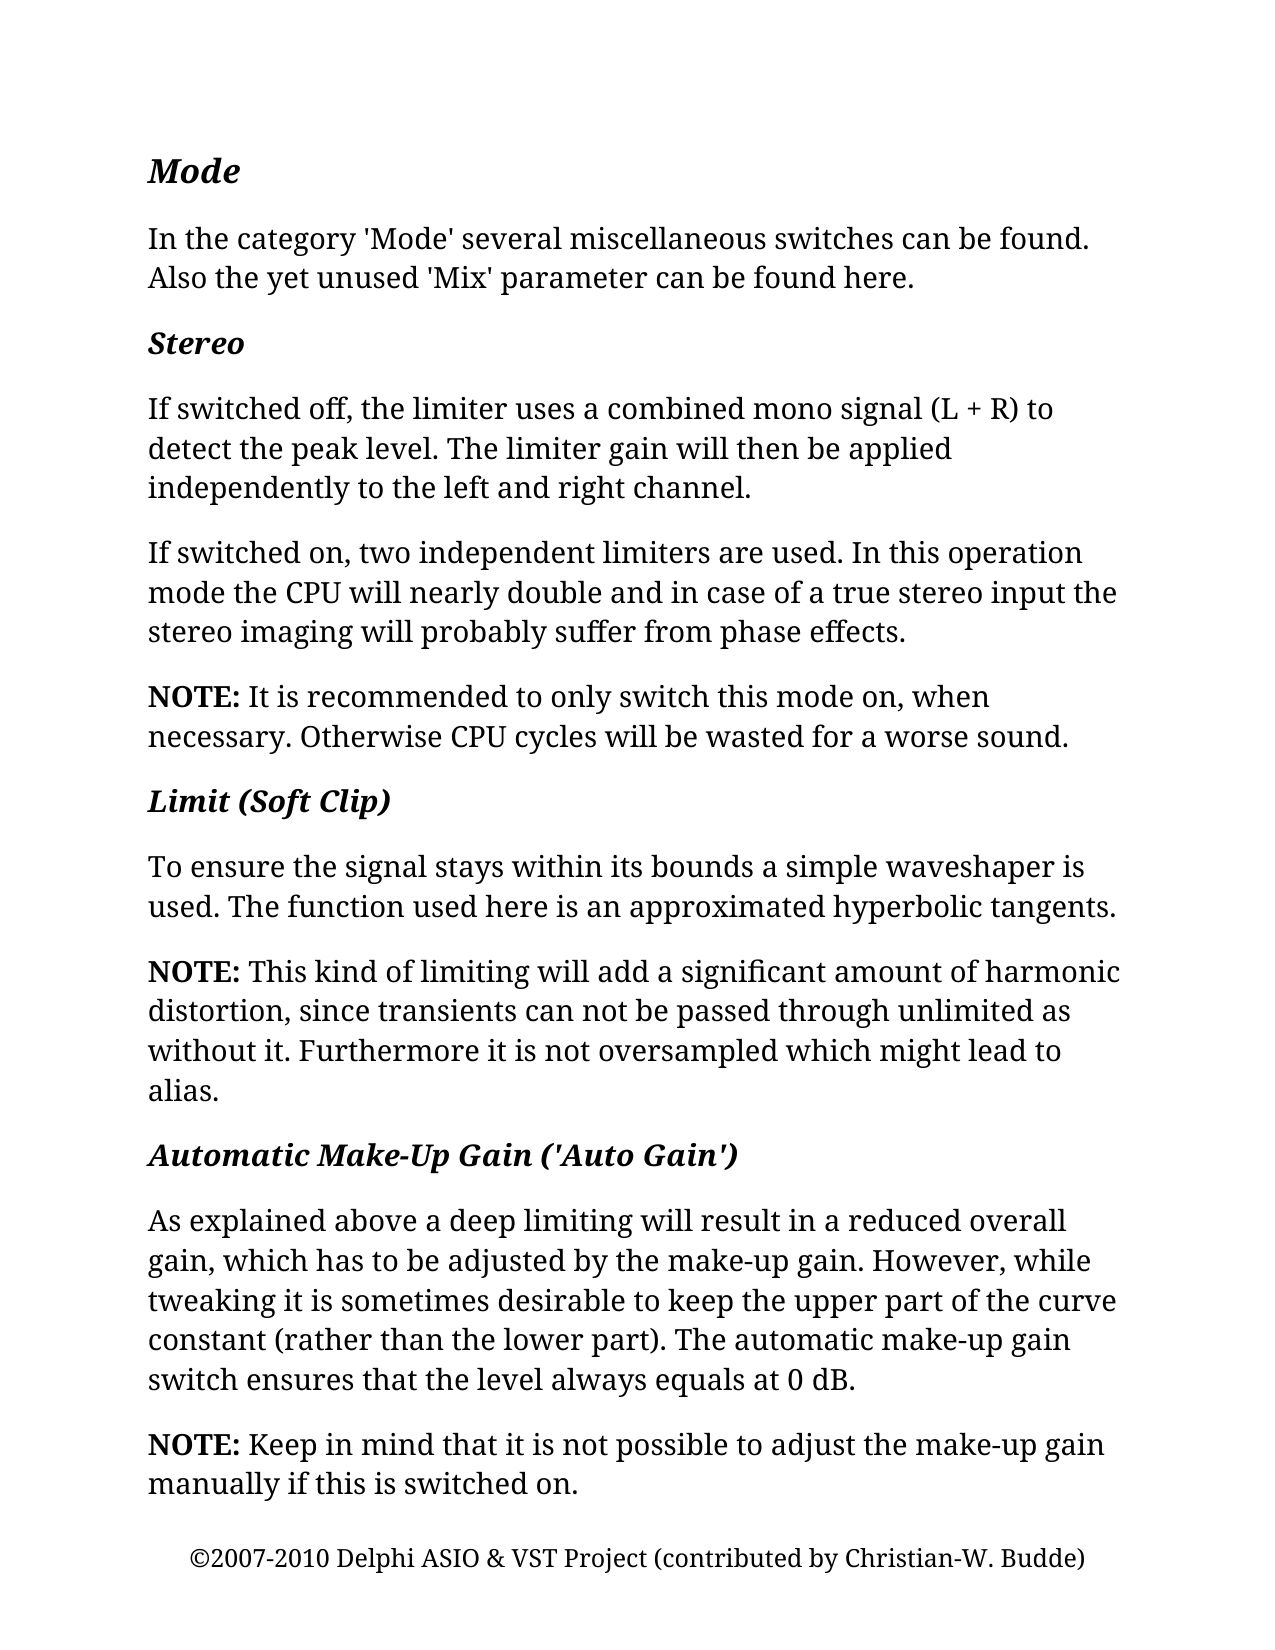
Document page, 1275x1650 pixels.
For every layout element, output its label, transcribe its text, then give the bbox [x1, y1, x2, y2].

text NOTE: It is recommended to only switch this mode on, when necessary. Otherwise CPU cycles will be wasted for a worse sound. [148, 676, 1127, 756]
text NOTE: This kind of limiting will add a significant amount of harmonic distortion, since transients can not be passed through unlimited as without it. Furthermore it is not oversampled which might lead to alias. [148, 951, 1127, 1110]
subtitle Automatic Make-Up Gain ('Auto Gain') [148, 1135, 1127, 1176]
subtitle Mode [148, 148, 1127, 193]
text As explained above a deep limiting will result in a reduced overall gain, which has to be adjusted by the make-up gain. However, while tweaking it is sometimes desirable to keep the upper part of the curve constant (rather than the lower part). The automatic make-up gain switch ensures that the level always equals at 0 dB. [148, 1201, 1127, 1399]
text If switched off, the limiter uses a combined mono signal (L + R) to detect the peak level. The limiter gain will then be applied independently to the left and right channel. [148, 388, 1127, 507]
subtitle Limit (Soft Clip) [148, 781, 1127, 822]
text In the category 'Mode' several miscellaneous switches can be found. Also the yet unused 'Mix' parameter can be found here. [148, 218, 1127, 297]
text If switched on, two independent limiters are used. In this operation mode the CPU will nearly double and in case of a true stereo input the stereo imaging will probably suffer from phase effects. [148, 532, 1127, 651]
text NOTE: Keep in mind that it is not possible to adjust the make-up gain manually if this is switched on. [148, 1424, 1127, 1503]
subtitle Stereo [148, 322, 1127, 363]
text To ensure the signal stays within its bounds a simple waveshaper is used. The function used here is an approximated hyperbolic tangents. [148, 847, 1127, 926]
